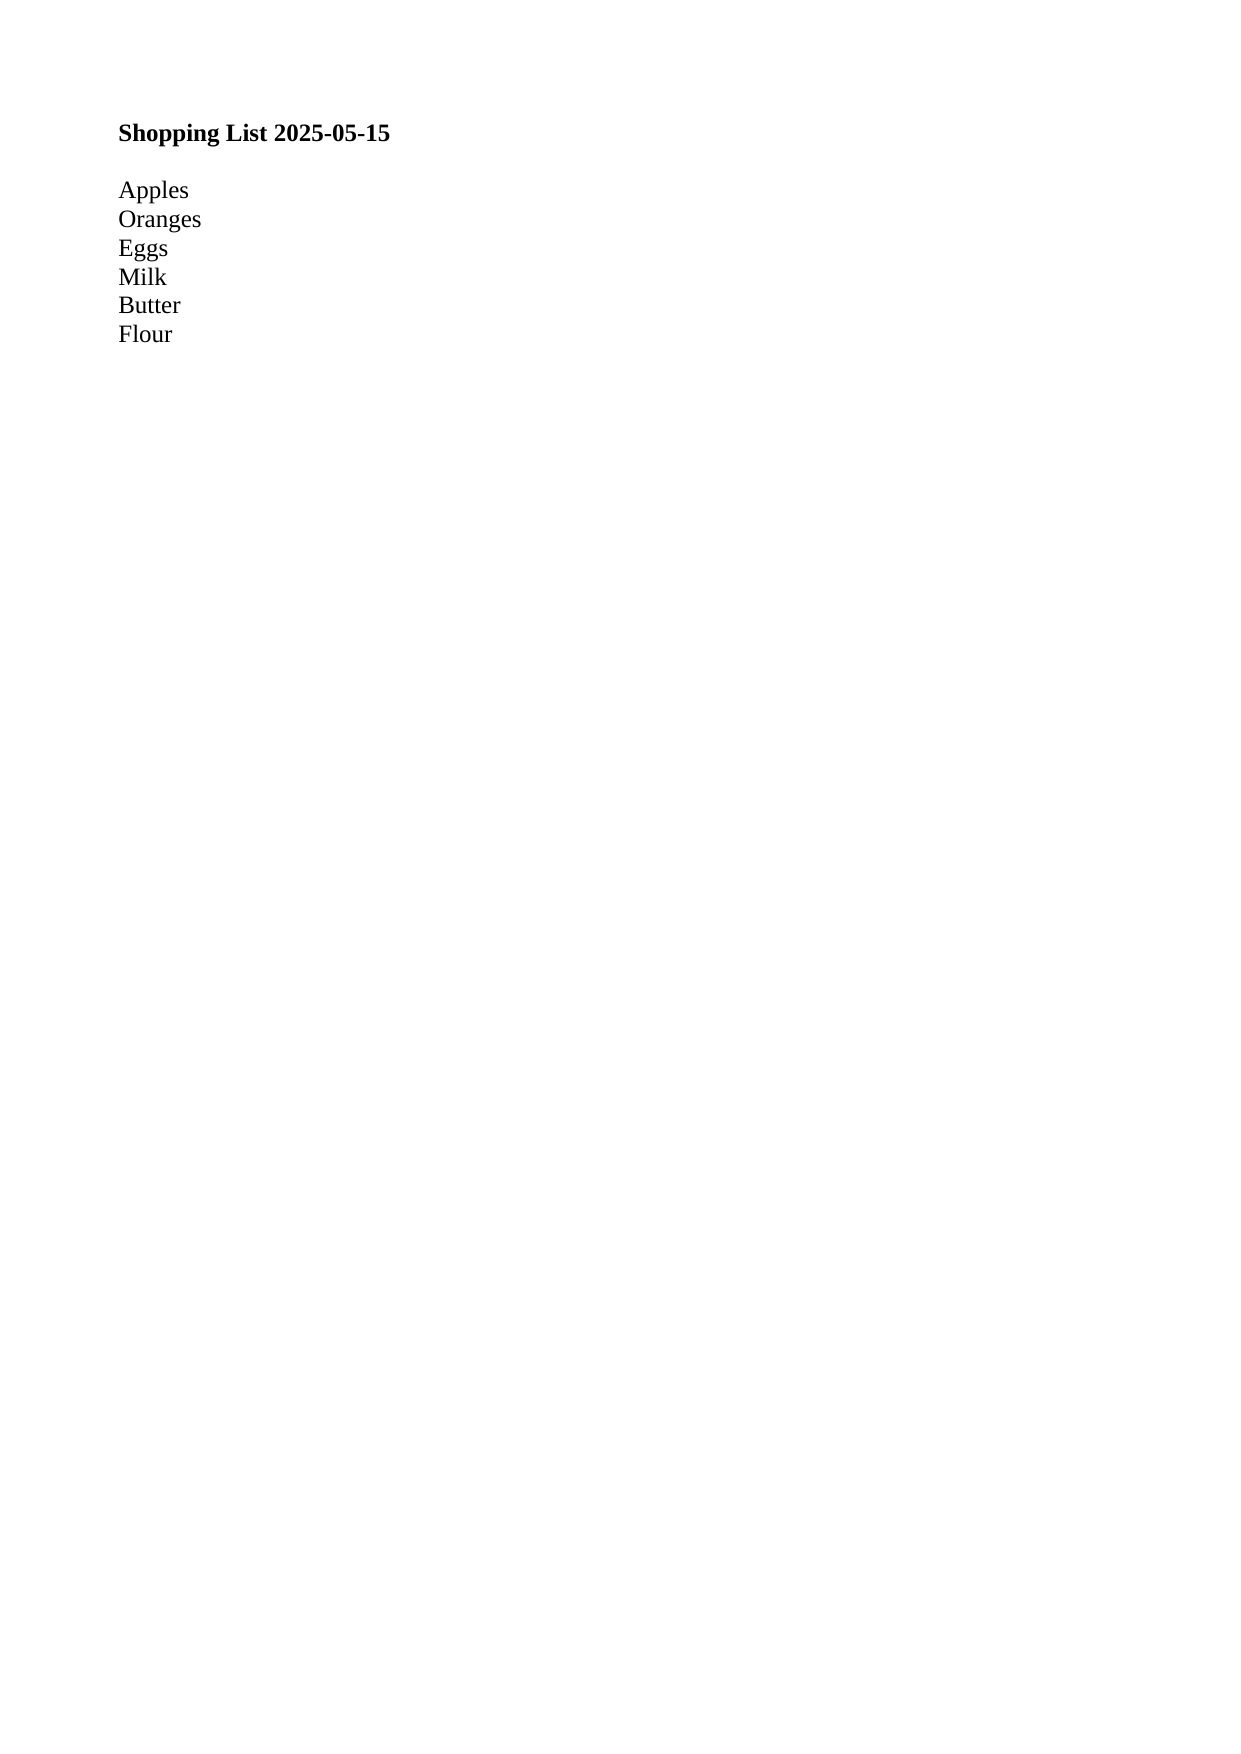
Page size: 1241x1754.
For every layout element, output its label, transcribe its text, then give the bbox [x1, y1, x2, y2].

text Shopping List 2025-05-15 [118, 118, 1122, 147]
text Apples [118, 176, 1122, 204]
text Flour [118, 319, 1122, 348]
text Milk [118, 262, 1122, 291]
text Oranges [118, 204, 1122, 233]
text Butter [118, 291, 1122, 319]
text Eggs [118, 233, 1122, 262]
